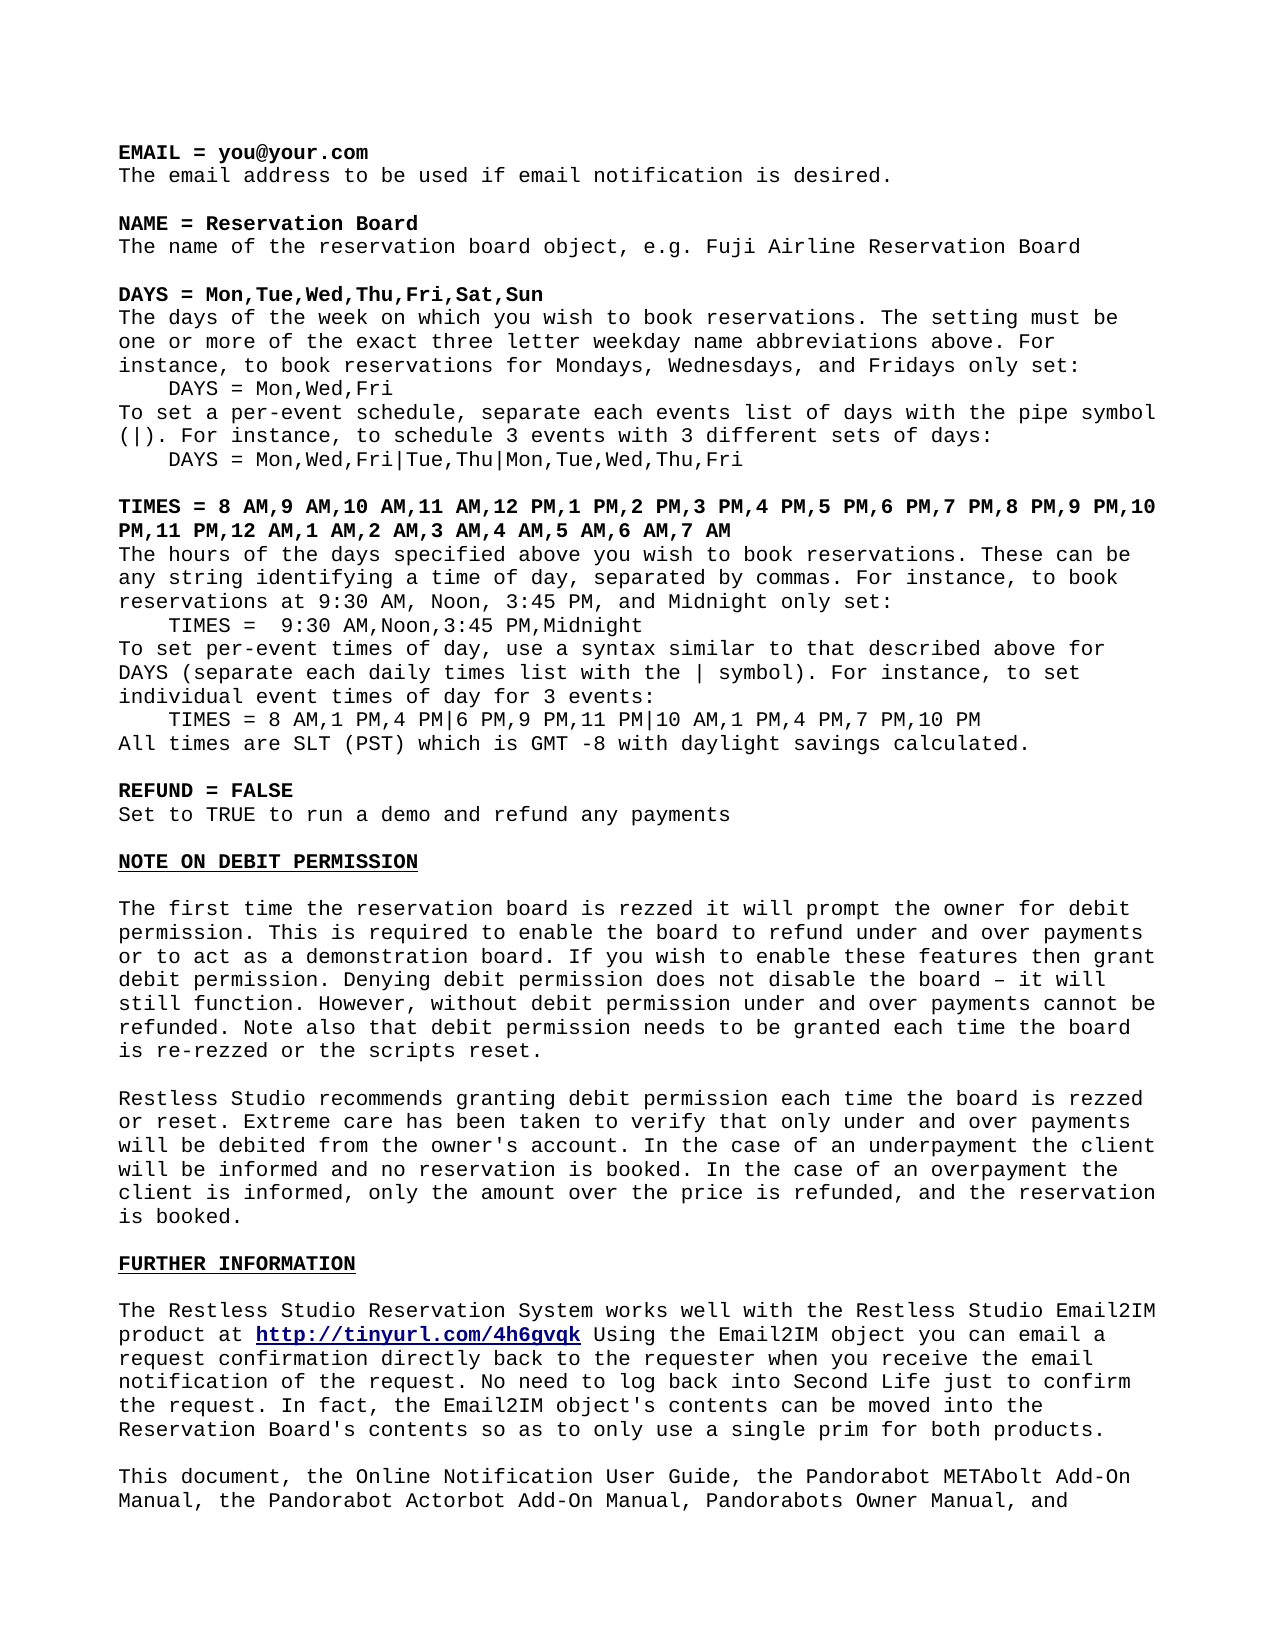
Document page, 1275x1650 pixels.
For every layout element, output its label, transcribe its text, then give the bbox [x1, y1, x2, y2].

text DAYS = Mon,Wed,Fri [118, 378, 1157, 402]
text To set a per-event schedule, separate each events list of days with the pipe symbol (|). For instance, to schedule 3 events with 3 different sets of days: [118, 402, 1157, 449]
text The email address to be used if email notification is desired. [118, 165, 1157, 189]
text NOTE ON DEBIT PERMISSION [118, 851, 1157, 875]
text TIMES = 8 AM,9 AM,10 AM,11 AM,12 PM,1 PM,2 PM,3 PM,4 PM,5 PM,6 PM,7 PM,8 PM,9 PM,10 PM,11 PM,12 AM,1 AM,2 AM,3 AM,4 AM,5 AM,6 AM,7 AM [118, 496, 1157, 544]
text TIMES = 8 AM,1 PM,4 PM|6 PM,9 PM,11 PM|10 AM,1 PM,4 PM,7 PM,10 PM [118, 709, 1157, 733]
text DAYS = Mon,Tue,Wed,Thu,Fri,Sat,Sun [118, 284, 1157, 307]
text To set per-event times of day, use a syntax similar to that described above for DAYS (separate each daily times list with the | symbol). For instance, to set individual event times of day for 3 events: [118, 638, 1157, 709]
text The Restless Studio Reservation System works well with the Restless Studio Email2IM product at http://tinyurl.com/4h6gvqk Using the Email2IM object you can email a request confirmation directly back to the requester when you receive the email notification of the request. No need to log back into Second Life just to confirm the request. In fact, the Email2IM object's contents can be moved into the Reservation Board's contents so as to only use a single prim for both products. [118, 1300, 1157, 1442]
text This document, the Online Notification User Guide, the Pandorabot METAbolt Add-On Manual, the Pandorabot Actorbot Add-On Manual, Pandorabots Owner Manual, and [118, 1466, 1157, 1513]
text TIMES = 9:30 AM,Noon,3:45 PM,Midnight [118, 615, 1157, 638]
text REFUND = FALSE [118, 780, 1157, 804]
text The first time the reservation board is rezzed it will prompt the owner for debit permission. This is required to enable the board to refund under and over payments or to act as a demonstration board. If you wish to enable these features then grant debit permission. Denying debit permission does not disable the board – it will still function. However, without debit permission under and over payments cannot be refunded. Note also that debit permission needs to be granted each time the board is re-rezzed or the scripts reset. [118, 898, 1157, 1064]
text All times are SLT (PST) which is GMT -8 with daylight savings calculated. [118, 733, 1157, 757]
text The hours of the days specified above you wish to book reservations. These can be any string identifying a time of day, separated by commas. For instance, to book reservations at 9:30 AM, Noon, 3:45 PM, and Midnight only set: [118, 544, 1157, 615]
text Restless Studio recommends granting debit permission each time the board is rezzed or reset. Extreme care has been taken to verify that only under and over payments will be debited from the owner's account. In the case of an underpayment the client will be informed and no reservation is booked. In the case of an overpayment the client is informed, only the amount over the price is refunded, and the reservation is booked. [118, 1088, 1157, 1229]
text The name of the reservation board object, e.g. Fuji Airline Reservation Board [118, 236, 1157, 260]
text FURTHER INFORMATION [118, 1253, 1157, 1277]
text DAYS = Mon,Wed,Fri|Tue,Thu|Mon,Tue,Wed,Thu,Fri [118, 449, 1157, 473]
text The days of the week on which you wish to book reservations. The setting must be one or more of the exact three letter weekday name abbreviations above. For instance, to book reservations for Mondays, Wednesdays, and Fridays only set: [118, 307, 1157, 378]
text EMAIL = you@your.com [118, 142, 1157, 165]
text NAME = Reservation Board [118, 213, 1157, 236]
text Set to TRUE to run a demo and refund any payments [118, 804, 1157, 827]
